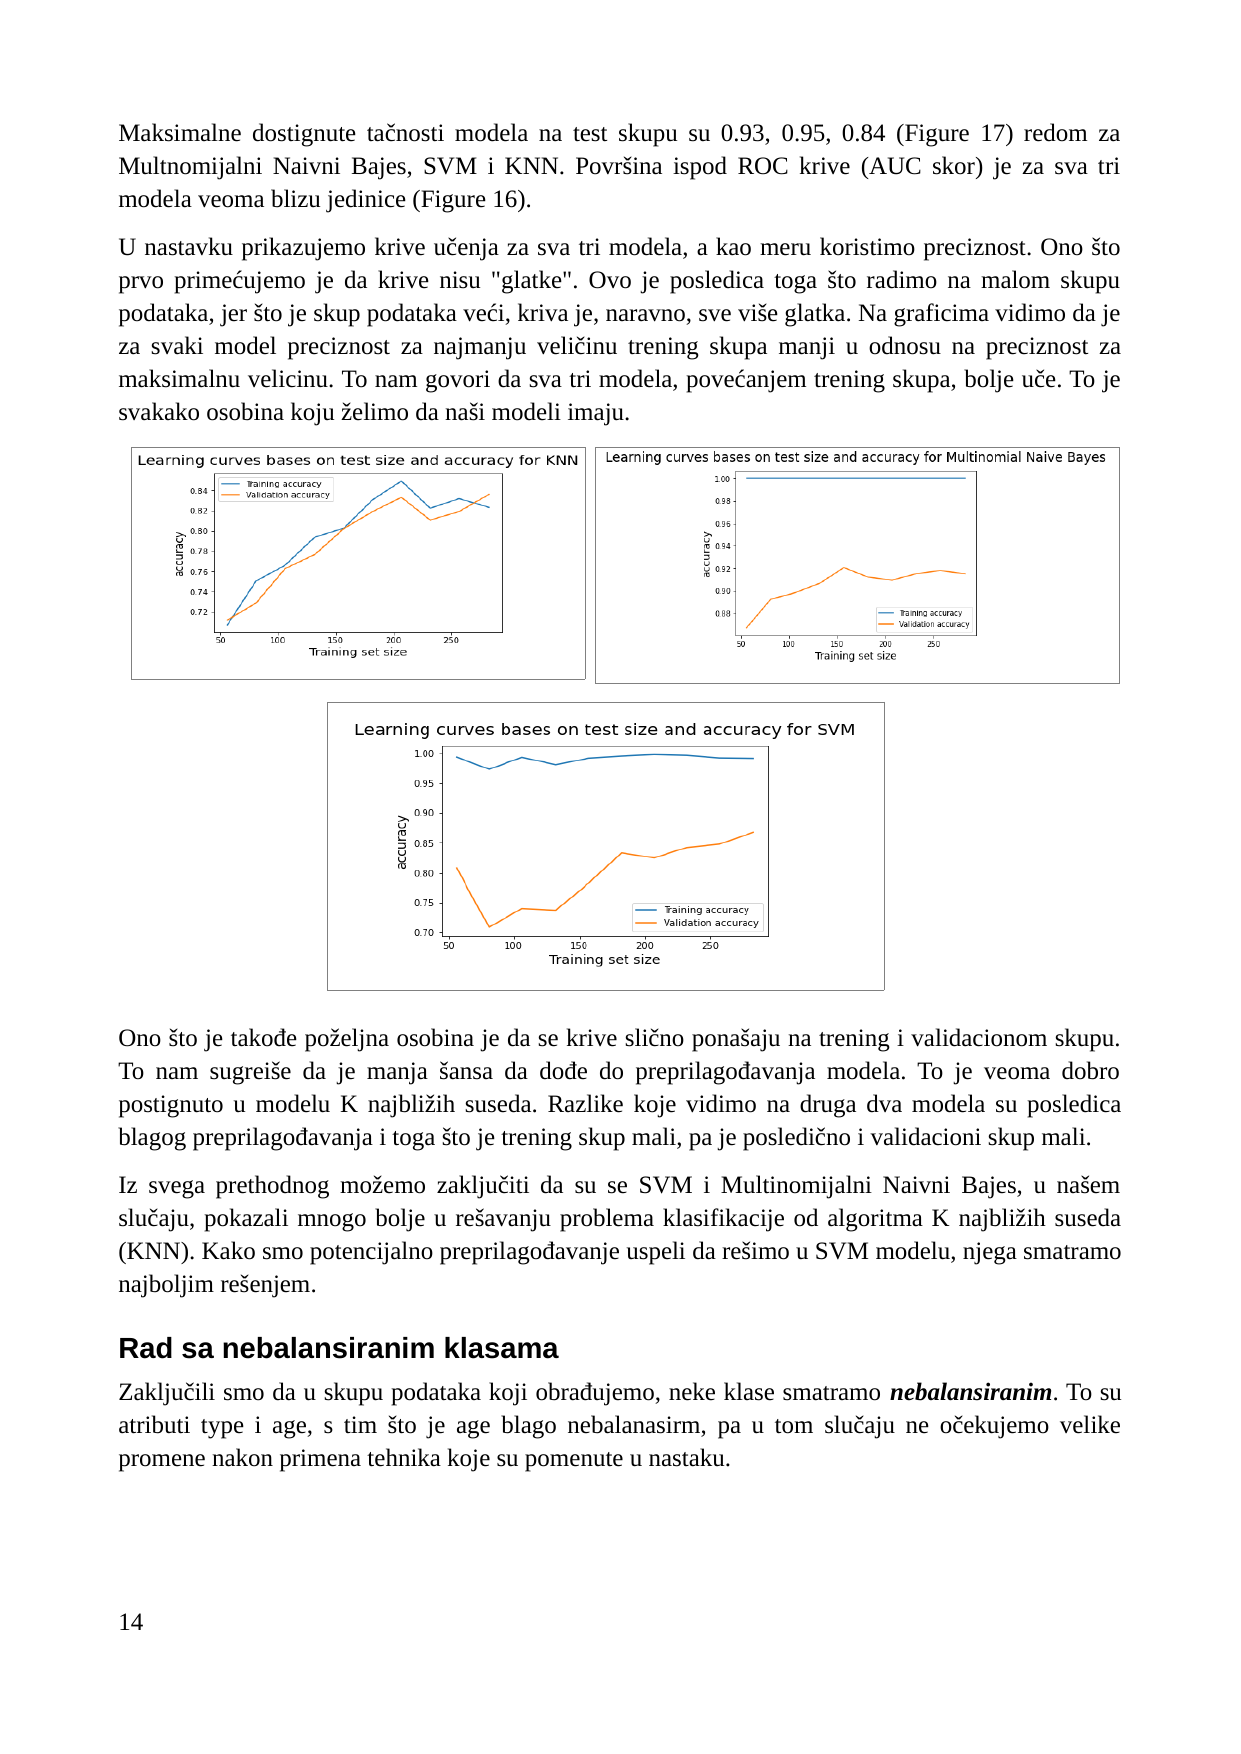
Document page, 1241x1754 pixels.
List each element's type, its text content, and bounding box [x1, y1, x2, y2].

subtitle Rad sa nebalansiranim klasama [118, 1331, 1122, 1365]
picture [132, 448, 585, 661]
text Maksimalne dostignute tačnosti modela na test skupu su 0.93, 0.95, 0.84 (Figure 17) redom za Multnomijalni Naivni Bajes, SVM i KNN. Površina ispod ROC krive (AUC skor) je za sva tri modela veoma blizu jedinice (Figure 16). [118, 118, 1122, 213]
text Ono što je takođe poželjna osobina je da se krive slično ponašaju na trening i validacionom skupu. To nam sugreiše da je manja šansa da dođe do preprilagođavanja modela. To je veoma dobro postignuto u modelu K najbližih suseda. Razlike koje vidimo na druga dva modela su posledica blagog preprilagođavanja i toga što je trening skup mali, pa je posledično i validacioni skup mali. [118, 444, 1122, 1151]
text Iz svega prethodnog možemo zaključiti da su se SVM i Multinomijalni Naivni Bajes, u našem slučaju, pokazali mnogo bolje u rešavanju problema klasifikacije od algoritma K najbližih suseda (KNN). Kako smo potencijalno preprilagođavanje uspeli da rešimo u SVM modelu, njega smatramo najboljim rešenjem. [118, 1170, 1122, 1298]
text U nastavku prikazujemo krive učenja za sva tri modela, a kao meru koristimo preciznost. Ono što prvo primećujemo je da krive nisu "glatke". Ovo je posledica toga što radimo na malom skupu podataka, jer što je skup podataka veći, kriva je, naravno, sve više glatka. Na graficima vidimo da je za svaki model preciznost za najmanju veličinu trening skupa manji u odnosu na preciznost za maksimalnu velicinu. To nam govori da sva tri modela, povećanjem trening skupa, bolje uče. To je svakako osobina koju želimo da naši modeli imaju. [118, 232, 1122, 426]
picture [345, 719, 867, 973]
text Zaključili smo da u skupu podataka koji obrađujemo, neke klase smatramo nebalansiranim. To su atributi type i age, s tim što je age blago nebalanasirm, pa u tom slučaju ne očekujemo velike promene nakon primena tehnika koje su pomenute u nastaku. [118, 1377, 1122, 1472]
picture [596, 448, 1119, 666]
